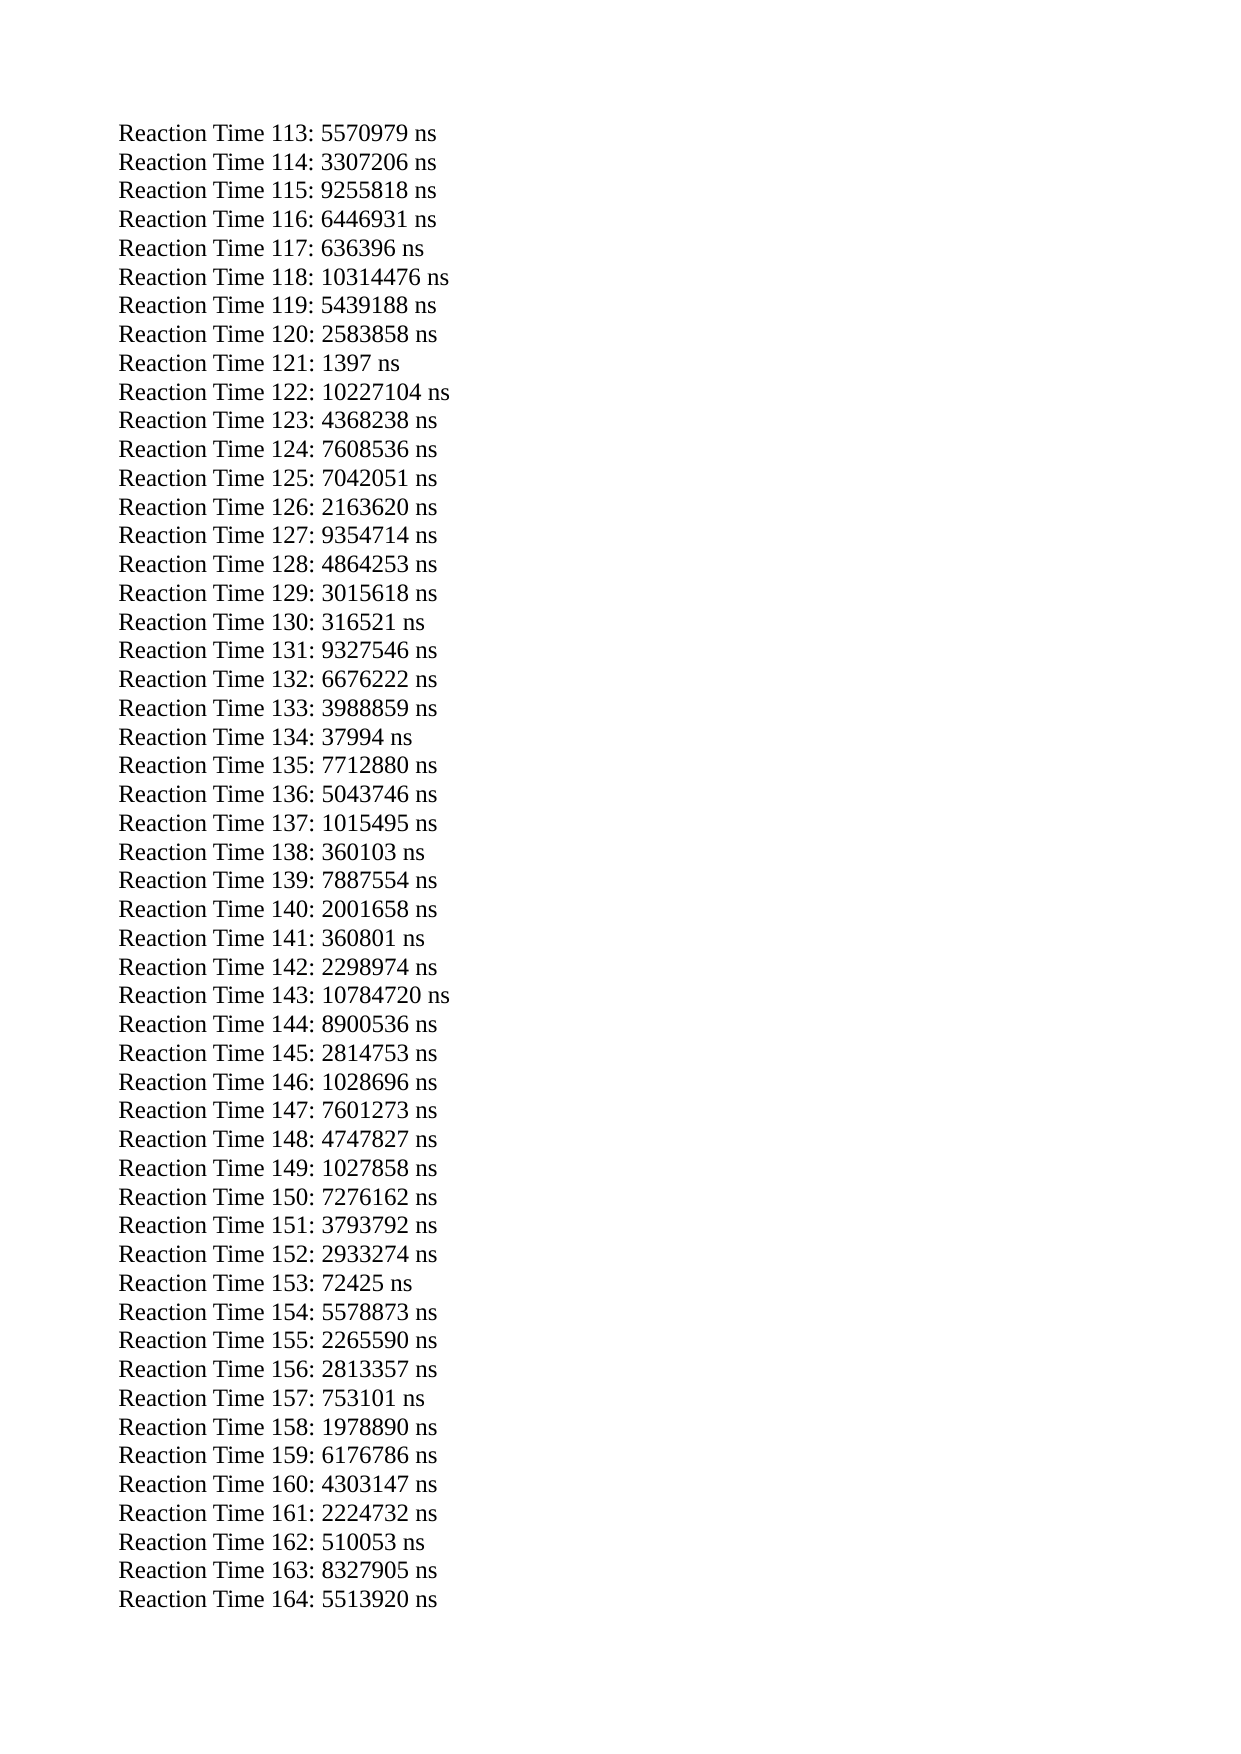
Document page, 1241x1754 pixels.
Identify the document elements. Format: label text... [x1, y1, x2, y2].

text Reaction Time 118: 10314476 ns [118, 262, 1122, 291]
text Reaction Time 129: 3015618 ns [118, 578, 1122, 607]
text Reaction Time 124: 7608536 ns [118, 434, 1122, 463]
text Reaction Time 117: 636396 ns [118, 233, 1122, 262]
text Reaction Time 157: 753101 ns [118, 1383, 1122, 1412]
text Reaction Time 154: 5578873 ns [118, 1297, 1122, 1326]
text Reaction Time 161: 2224732 ns [118, 1498, 1122, 1527]
text Reaction Time 120: 2583858 ns [118, 319, 1122, 348]
text Reaction Time 145: 2814753 ns [118, 1038, 1122, 1067]
text Reaction Time 113: 5570979 ns [118, 118, 1122, 147]
text Reaction Time 151: 3793792 ns [118, 1211, 1122, 1239]
text Reaction Time 127: 9354714 ns [118, 521, 1122, 549]
text Reaction Time 141: 360801 ns [118, 923, 1122, 952]
text Reaction Time 132: 6676222 ns [118, 664, 1122, 693]
text Reaction Time 135: 7712880 ns [118, 751, 1122, 779]
text Reaction Time 160: 4303147 ns [118, 1469, 1122, 1498]
text Reaction Time 122: 10227104 ns [118, 377, 1122, 406]
text Reaction Time 114: 3307206 ns [118, 147, 1122, 176]
text Reaction Time 119: 5439188 ns [118, 291, 1122, 319]
text Reaction Time 128: 4864253 ns [118, 549, 1122, 578]
text Reaction Time 147: 7601273 ns [118, 1096, 1122, 1124]
text Reaction Time 134: 37994 ns [118, 722, 1122, 751]
text Reaction Time 163: 8327905 ns [118, 1556, 1122, 1584]
text Reaction Time 130: 316521 ns [118, 607, 1122, 636]
text Reaction Time 121: 1397 ns [118, 348, 1122, 377]
text Reaction Time 158: 1978890 ns [118, 1412, 1122, 1441]
text Reaction Time 146: 1028696 ns [118, 1067, 1122, 1096]
text Reaction Time 140: 2001658 ns [118, 894, 1122, 923]
text Reaction Time 159: 6176786 ns [118, 1441, 1122, 1469]
text Reaction Time 155: 2265590 ns [118, 1326, 1122, 1354]
text Reaction Time 115: 9255818 ns [118, 176, 1122, 204]
text Reaction Time 156: 2813357 ns [118, 1354, 1122, 1383]
text Reaction Time 136: 5043746 ns [118, 779, 1122, 808]
text Reaction Time 116: 6446931 ns [118, 204, 1122, 233]
text Reaction Time 142: 2298974 ns [118, 952, 1122, 981]
text Reaction Time 139: 7887554 ns [118, 866, 1122, 894]
text Reaction Time 123: 4368238 ns [118, 406, 1122, 434]
text Reaction Time 148: 4747827 ns [118, 1124, 1122, 1153]
text Reaction Time 131: 9327546 ns [118, 636, 1122, 664]
text Reaction Time 125: 7042051 ns [118, 463, 1122, 492]
text Reaction Time 162: 510053 ns [118, 1527, 1122, 1556]
text Reaction Time 150: 7276162 ns [118, 1182, 1122, 1211]
text Reaction Time 143: 10784720 ns [118, 981, 1122, 1009]
text Reaction Time 133: 3988859 ns [118, 693, 1122, 722]
text Reaction Time 153: 72425 ns [118, 1268, 1122, 1297]
text Reaction Time 164: 5513920 ns [118, 1584, 1122, 1613]
text Reaction Time 152: 2933274 ns [118, 1239, 1122, 1268]
text Reaction Time 137: 1015495 ns [118, 808, 1122, 837]
text Reaction Time 126: 2163620 ns [118, 492, 1122, 521]
text Reaction Time 144: 8900536 ns [118, 1009, 1122, 1038]
text Reaction Time 149: 1027858 ns [118, 1153, 1122, 1182]
text Reaction Time 138: 360103 ns [118, 837, 1122, 866]
